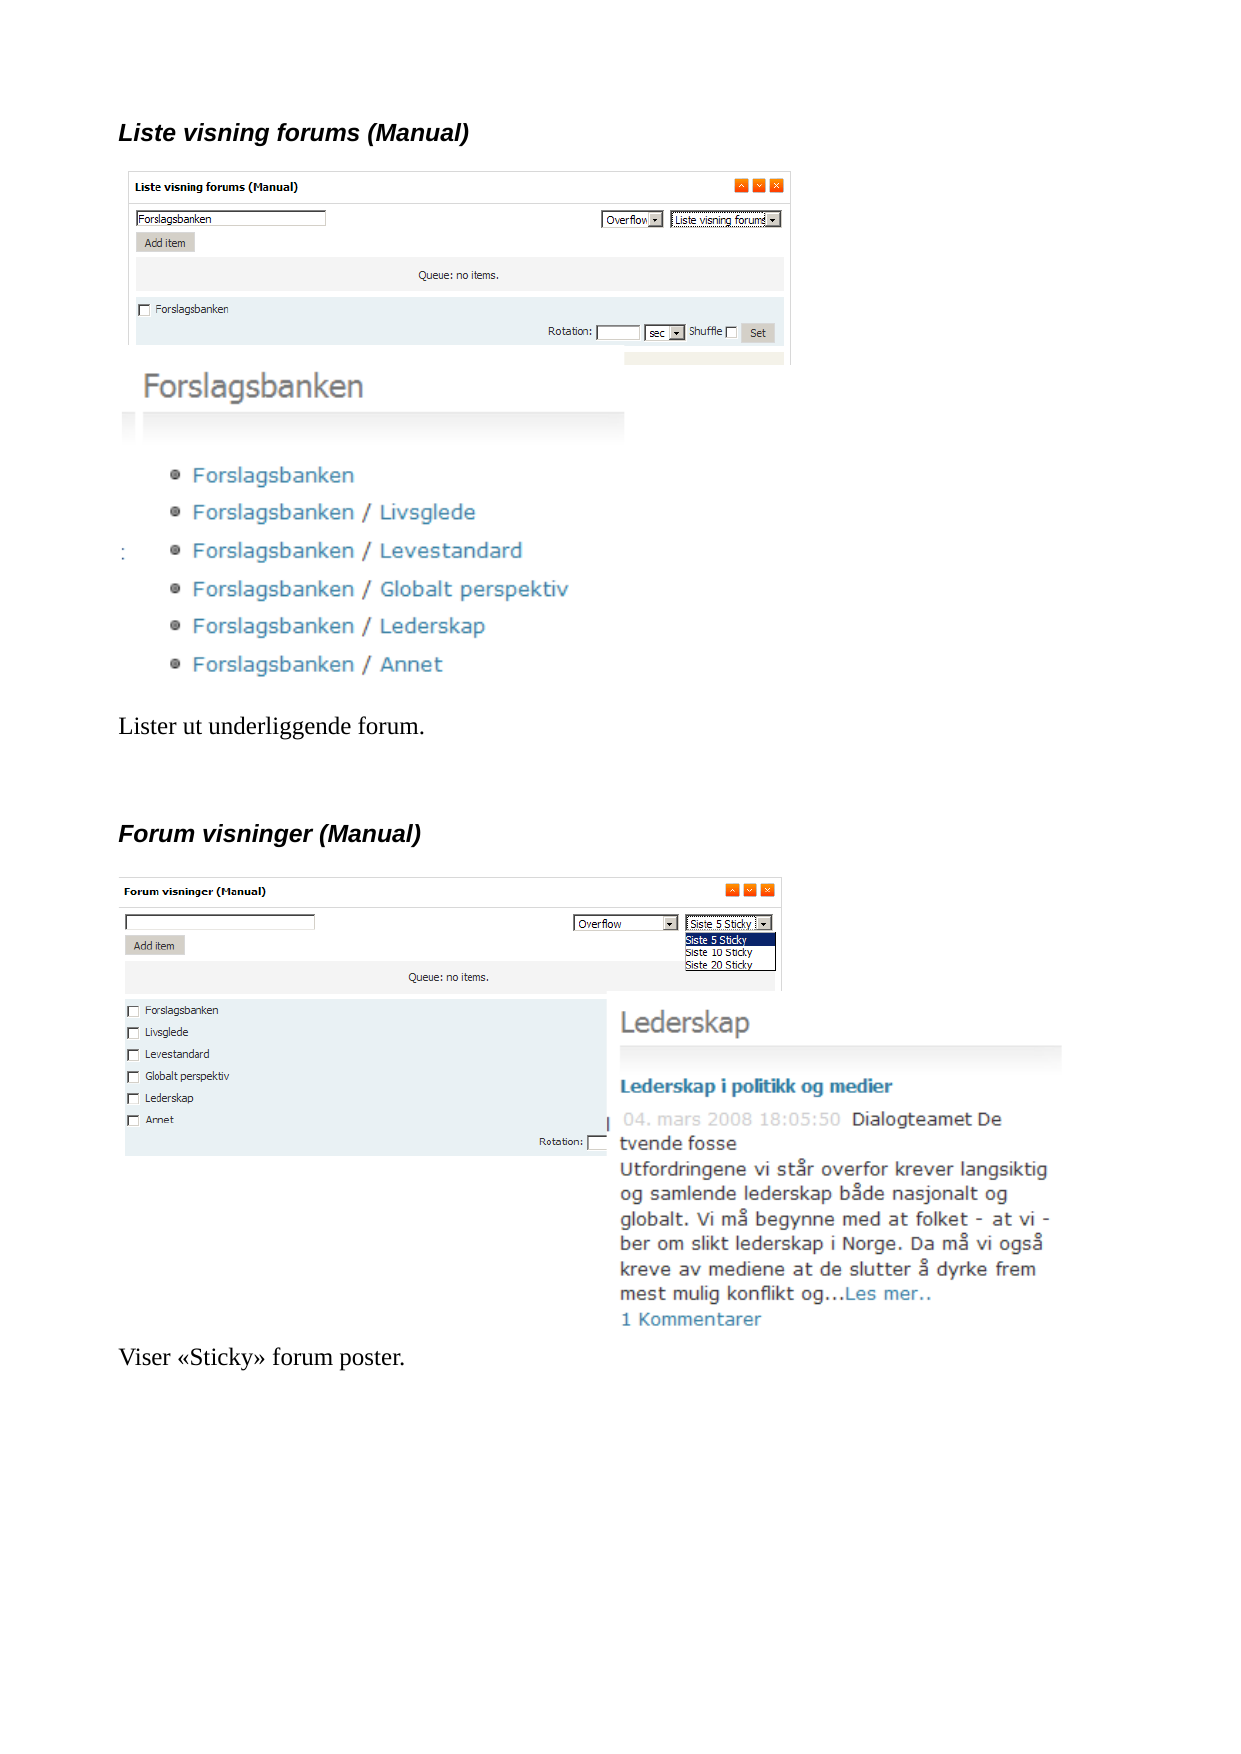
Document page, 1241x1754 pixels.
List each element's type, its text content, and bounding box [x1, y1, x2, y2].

subtitle Forum visninger (Manual) [118, 819, 1122, 847]
text Viser «Sticky» forum poster. [118, 860, 1122, 1371]
subtitle Liste visning forums (Manual) [118, 118, 1122, 147]
text Lister ut underliggende forum. [118, 159, 1122, 740]
